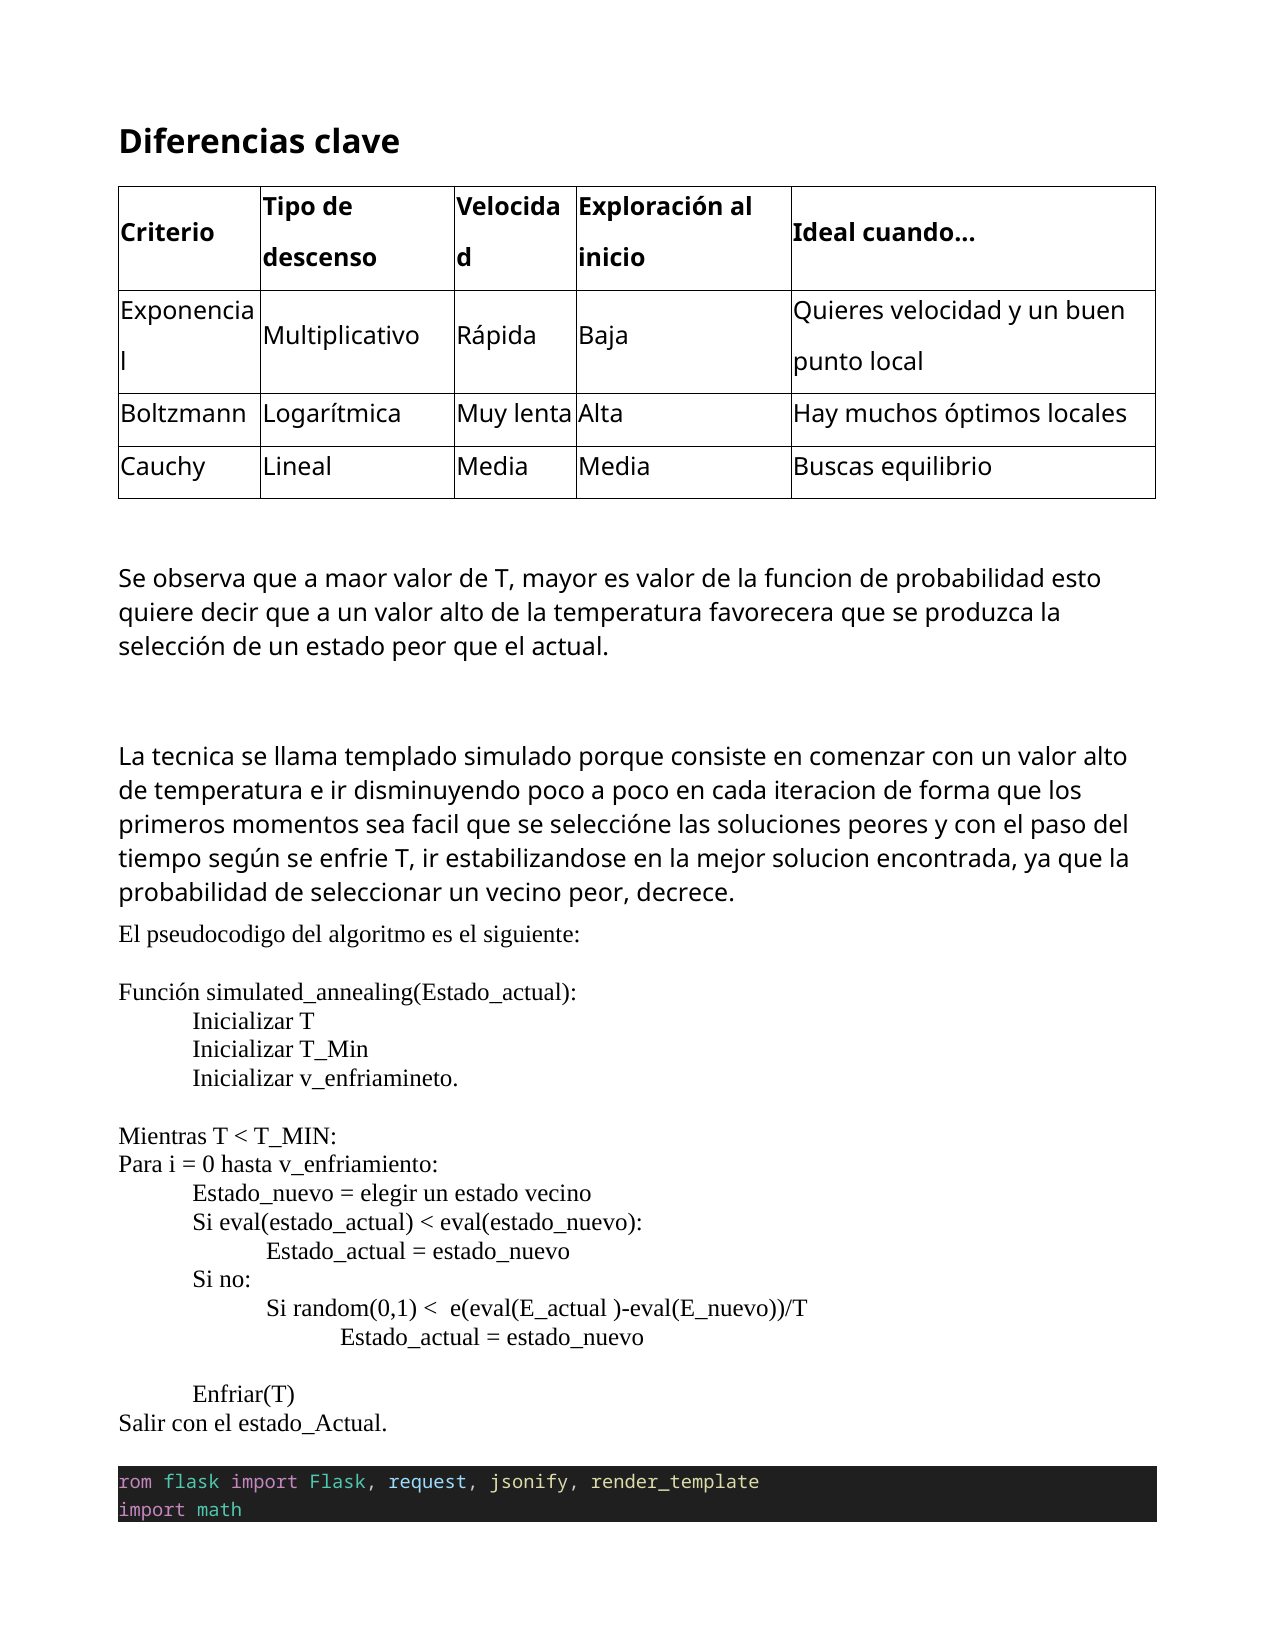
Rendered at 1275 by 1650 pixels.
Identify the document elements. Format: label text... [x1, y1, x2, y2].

table_cell Lineal [261, 447, 454, 498]
table_cell Logarítmica [261, 394, 454, 446]
table_header Exploración al inicio [577, 187, 791, 290]
text Salir con el estado_Actual. [118, 1408, 1157, 1437]
table_cell Cauchy [119, 447, 260, 498]
text Mientras T < T_MIN: [118, 1121, 1157, 1149]
text Para i = 0 hasta v_enfriamiento: [118, 1149, 1157, 1178]
text Inicializar v_enfriamineto. [118, 1063, 1157, 1092]
text rom flask import Flask, request, jsonify, render_template [118, 1466, 1157, 1494]
table_header Ideal cuando... [792, 187, 1155, 290]
table_header Velocidad [455, 187, 576, 290]
table_cell Hay muchos óptimos locales [792, 394, 1155, 446]
text Estado_actual = estado_nuevo [118, 1322, 1157, 1351]
table_cell Multiplicativo [261, 291, 454, 393]
table_cell Alta [577, 394, 791, 446]
table_cell Quieres velocidad y un buen punto local [792, 291, 1155, 393]
text Estado_nuevo = elegir un estado vecino [118, 1178, 1157, 1207]
text Si no: [118, 1264, 1157, 1293]
table_cell Exponencial [119, 291, 260, 393]
table_cell Buscas equilibrio [792, 447, 1155, 498]
text Estado_actual = estado_nuevo [118, 1236, 1157, 1264]
text Se observa que a maor valor de T, mayor es valor de la funcion de probabilidad esto quiere decir que a un valor alto de la temperatura favorecera que se produzca la selección de un estado peor que el actual. [118, 561, 1157, 663]
table_header Tipo de descenso [261, 187, 454, 290]
table_cell Media [577, 447, 791, 498]
text Inicializar T_Min [118, 1034, 1157, 1063]
text Función simulated_annealing(Estado_actual): [118, 977, 1157, 1006]
table_header Criterio [119, 187, 260, 290]
table_cell Boltzmann [119, 394, 260, 446]
text import math [118, 1494, 1157, 1522]
table_cell Media [455, 447, 576, 498]
text La tecnica se llama templado simulado porque consiste en comenzar con un valor alto de temperatura e ir disminuyendo poco a poco en cada iteracion de forma que los primeros momentos sea facil que se seleccióne las soluciones peores y con el paso del tiempo según se enfrie T, ir estabilizandose en la mejor solucion encontrada, ya que la probabilidad de seleccionar un vecino peor, decrece. [118, 739, 1157, 909]
text Si random(0,1) < e(eval(E_actual )-eval(E_nuevo))/T [118, 1293, 1157, 1322]
subtitle Diferencias clave [118, 118, 1157, 163]
text El pseudocodigo del algoritmo es el siguiente: [118, 919, 1157, 948]
table_cell Muy lenta [455, 394, 576, 446]
text Enfriar(T) [118, 1379, 1157, 1408]
text Si eval(estado_actual) < eval(estado_nuevo): [118, 1207, 1157, 1236]
table_cell Rápida [455, 291, 576, 393]
table_cell Baja [577, 291, 791, 393]
text Inicializar T [118, 1006, 1157, 1034]
